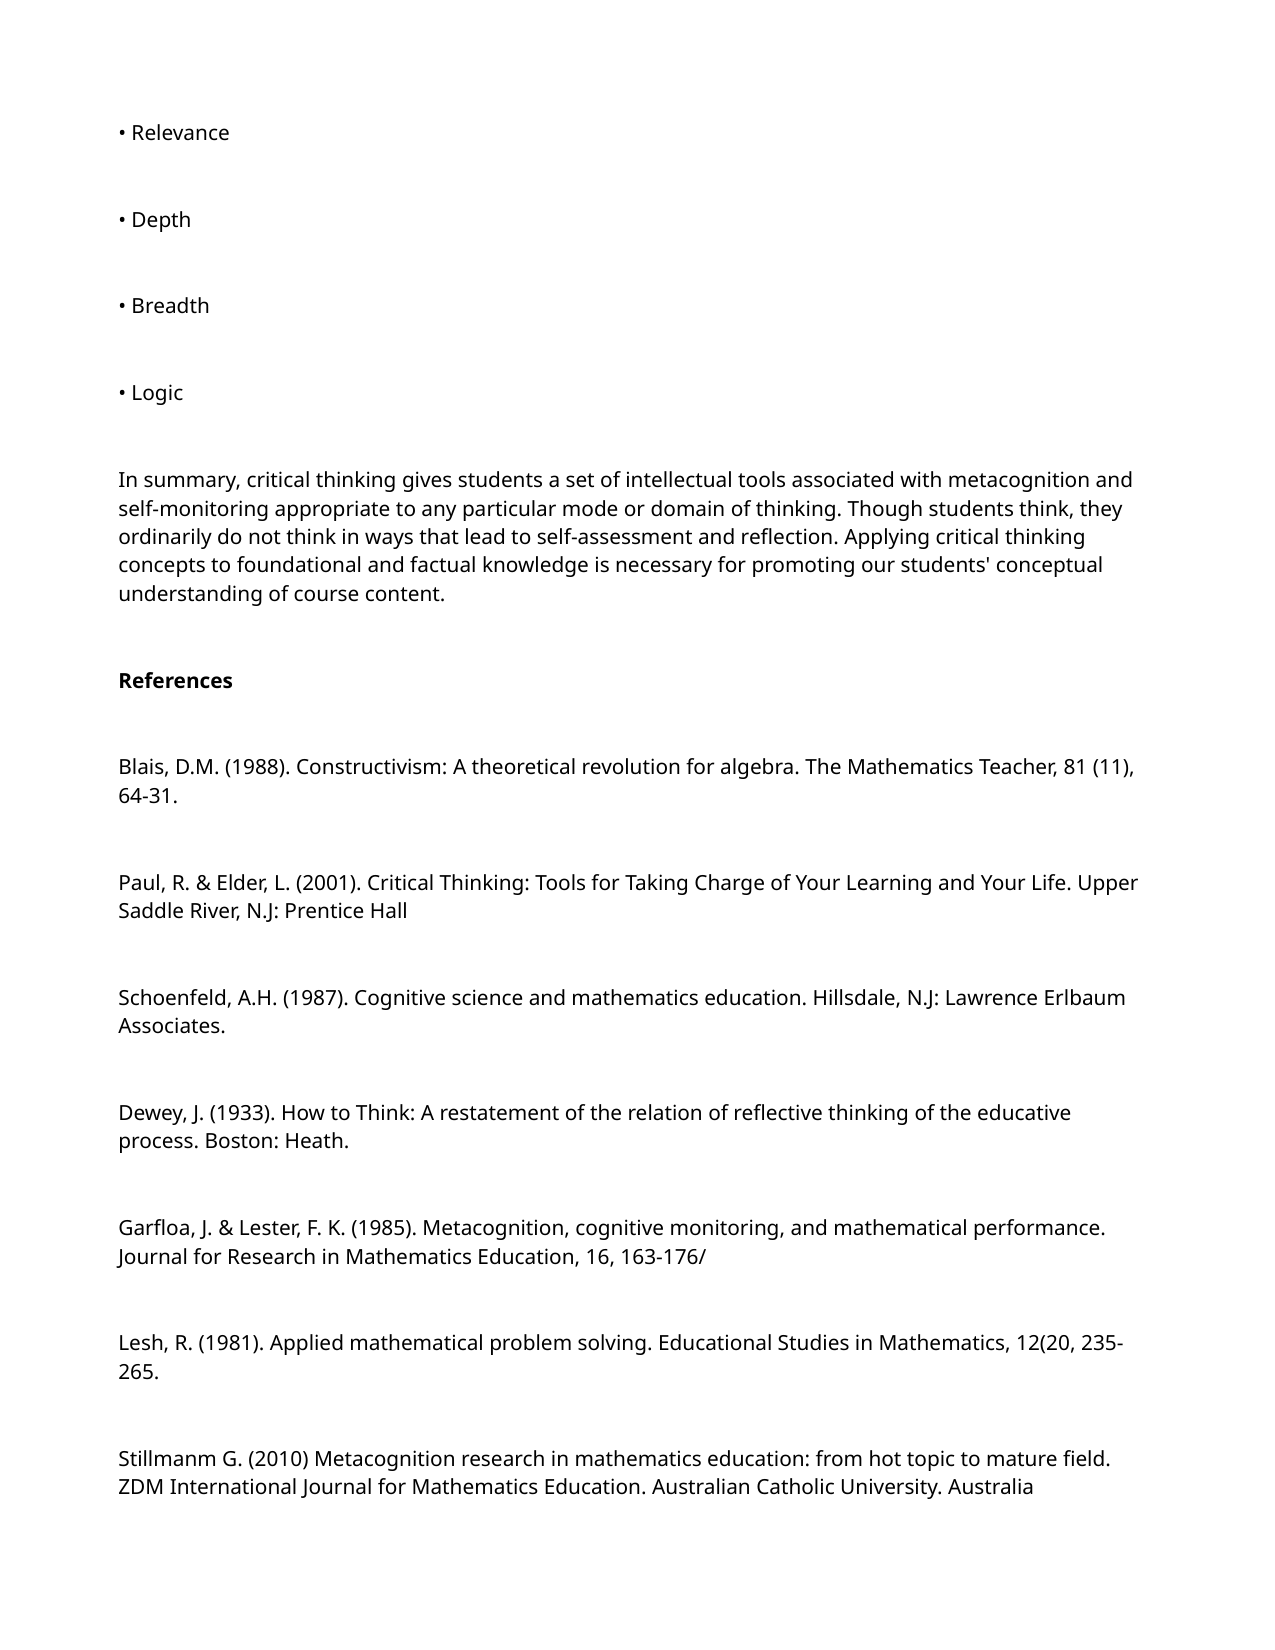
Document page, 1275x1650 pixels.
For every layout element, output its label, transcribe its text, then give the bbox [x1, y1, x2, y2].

text Garfloa, J. & Lester, F. K. (1985). Metacognition, cognitive monitoring, and mathematical performance. Journal for Research in Mathematics Education, 16, 163-176/ [118, 1213, 1157, 1270]
text • Relevance [118, 118, 1157, 147]
text Blais, D.M. (1988). Constructivism: A theoretical revolution for algebra. The Mathematics Teacher, 81 (11), 64-31. [118, 752, 1157, 809]
text • Logic [118, 378, 1157, 407]
text Schoenfeld, A.H. (1987). Cognitive science and mathematics education. Hillsdale, N.J: Lawrence Erlbaum Associates. [118, 983, 1157, 1040]
text • Breadth [118, 292, 1157, 320]
text In summary, critical thinking gives students a set of intellectual tools associated with metacognition and self-monitoring appropriate to any particular mode or domain of thinking. Though students think, they ordinarily do not think in ways that lead to self-assessment and reflection. Applying critical thinking concepts to foundational and factual knowledge is necessary for promoting our students' conceptual understanding of course content. [118, 465, 1157, 607]
text Stillmanm G. (2010) Metacognition research in mathematics education: from hot topic to mature field. ZDM International Journal for Mathematics Education. Australian Catholic University. Australia [118, 1444, 1157, 1501]
text References [118, 666, 1157, 694]
text Lesh, R. (1981). Applied mathematical problem solving. Educational Studies in Mathematics, 12(20, 235-265. [118, 1328, 1157, 1385]
text Paul, R. & Elder, L. (2001). Critical Thinking: Tools for Taking Charge of Your Learning and Your Life. Upper Saddle River, N.J: Prentice Hall [118, 868, 1157, 924]
text • Depth [118, 205, 1157, 233]
text Dewey, J. (1933). How to Think: A restatement of the relation of reflective thinking of the educative process. Boston: Heath. [118, 1098, 1157, 1155]
